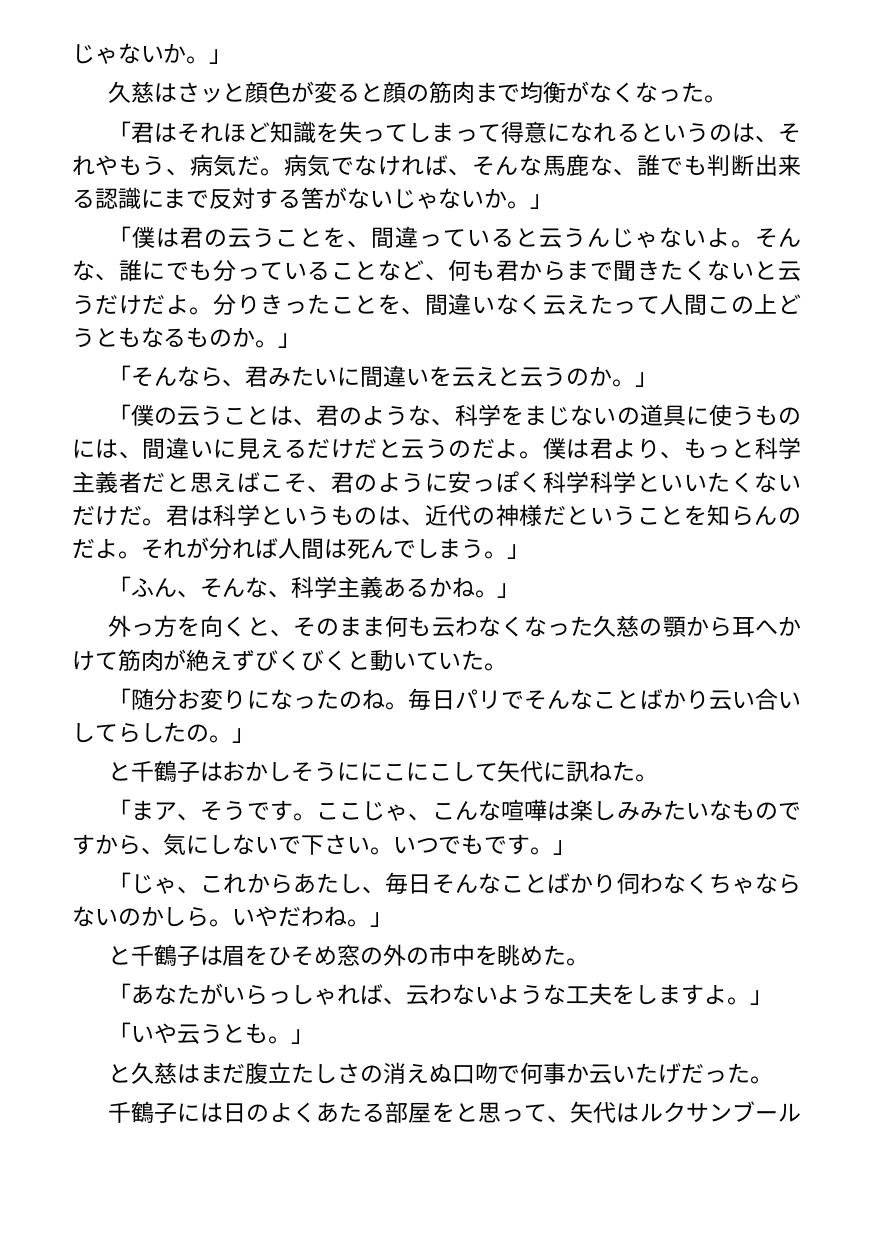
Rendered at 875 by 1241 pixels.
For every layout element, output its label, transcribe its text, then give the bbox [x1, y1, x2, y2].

text 「いや云うとも。」 [72, 1016, 802, 1049]
text 「まア、そうです。ここじゃ、こんな喧嘩は楽しみみたいなものですから、気にしないで下さい。いつでもです。」 [72, 793, 802, 860]
text と千鶴子は眉をひそめ窓の外の市中を眺めた。 [72, 938, 802, 971]
text 「ふん、そんな、科学主義あるかね。」 [72, 570, 802, 603]
text 久慈はさッと顔色が変ると顔の筋肉まで均衡がなくなった。 [72, 75, 802, 108]
text じゃないか。」 [72, 36, 802, 69]
text 「僕は君の云うことを、間違っていると云うんじゃないよ。そんな、誰にでも分っていることなど、何も君からまで聞きたくないと云うだけだよ。分りきったことを、間違いなく云えたって人間この上どうともなるものか。」 [72, 220, 802, 353]
text 「君はそれほど知識を失ってしまって得意になれるというのは、それやもう、病気だ。病気でなければ、そんな馬鹿な、誰でも判断出来る認識にまで反対する筈がないじゃないか。」 [72, 114, 802, 214]
text と千鶴子はおかしそうににこにこして矢代に訊ねた。 [72, 754, 802, 787]
text 「あなたがいらっしゃれば、云わないような工夫をしますよ。」 [72, 977, 802, 1010]
text 外っ方を向くと、そのまま何も云わなくなった久慈の顎から耳へかけて筋肉が絶えずびくびくと動いていた。 [72, 609, 802, 676]
text と久慈はまだ腹立たしさの消えぬ口吻で何事か云いたげだった。 [72, 1056, 802, 1089]
text 「そんなら、君みたいに間違いを云えと云うのか。」 [72, 359, 802, 392]
text 千鶴子には日のよくあたる部屋をと思って、矢代はルクサンブール [72, 1095, 802, 1128]
text 「随分お変りになったのね。毎日パリでそんなことばかり云い合いしてらしたの。」 [72, 682, 802, 748]
text 「僕の云うことは、君のような、科学をまじないの道具に使うものには、間違いに見えるだけだと云うのだよ。僕は君より、もっと科学主義者だと思えばこそ、君のように安っぽく科学科学といいたくないだけだ。君は科学というものは、近代の神様だということを知らんのだよ。それが分れば人間は死んでしまう。」 [72, 398, 802, 564]
text 「じゃ、これからあたし、毎日そんなことばかり伺わなくちゃならないのかしら。いやだわね。」 [72, 866, 802, 932]
